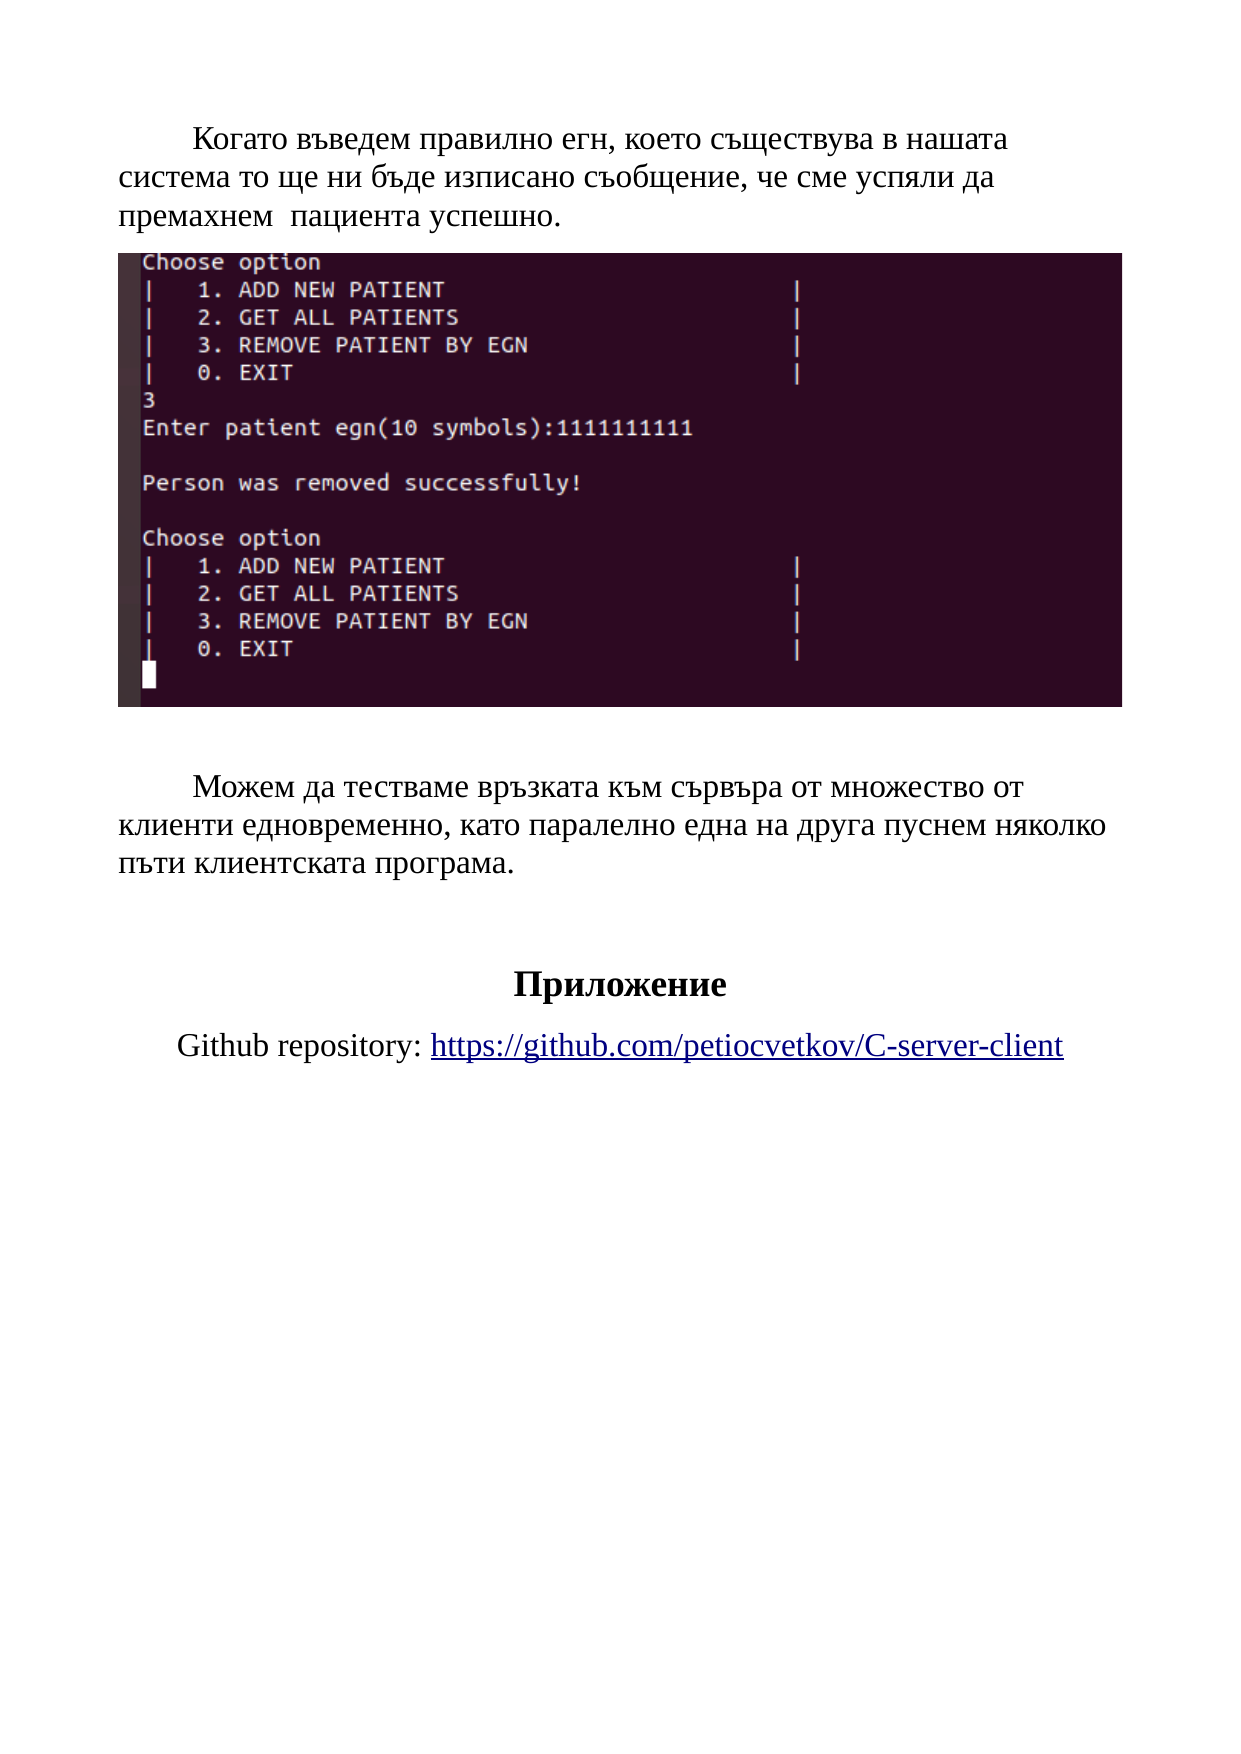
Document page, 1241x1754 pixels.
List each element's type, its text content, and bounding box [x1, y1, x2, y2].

picture [118, 253, 1123, 707]
text Когато въведем правилно егн, което съществува в нашата система то ще ни бъде изписано съобщение, че сме успяли да премахнем пациента успешно. [118, 118, 1122, 233]
text Github repository: https://github.com/petiocvetkov/C-server-client [118, 1025, 1122, 1063]
text Можем да тестваме връзката към сървъра от множество от клиенти едновременно, като паралелно една на друга пуснем няколко пъти клиентската програма. [118, 766, 1122, 881]
text Приложение [118, 961, 1122, 1004]
